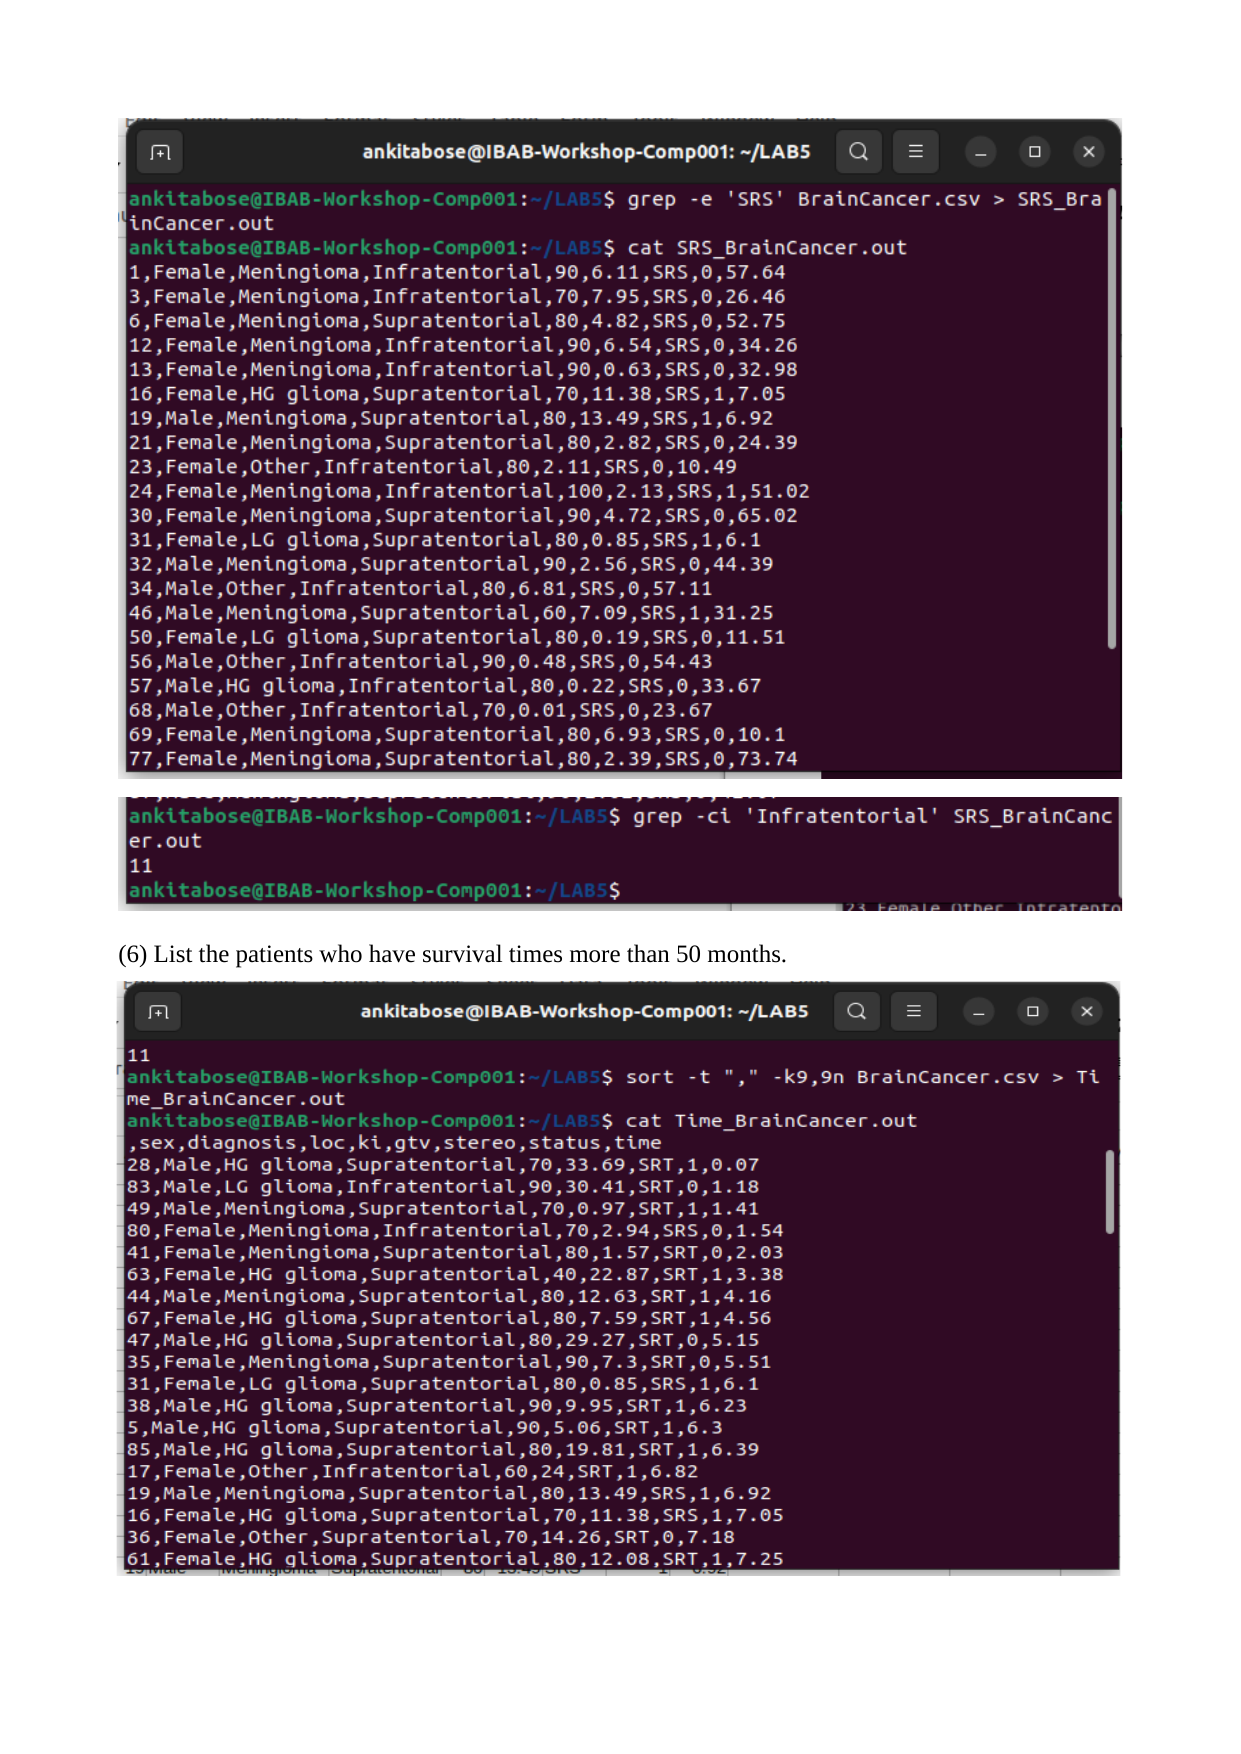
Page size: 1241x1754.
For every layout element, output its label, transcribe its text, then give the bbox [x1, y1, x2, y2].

picture [118, 118, 1123, 779]
text (6) List the patients who have survival times more than 50 months. [118, 939, 1122, 968]
picture [116, 981, 1121, 1576]
picture [118, 797, 1123, 911]
